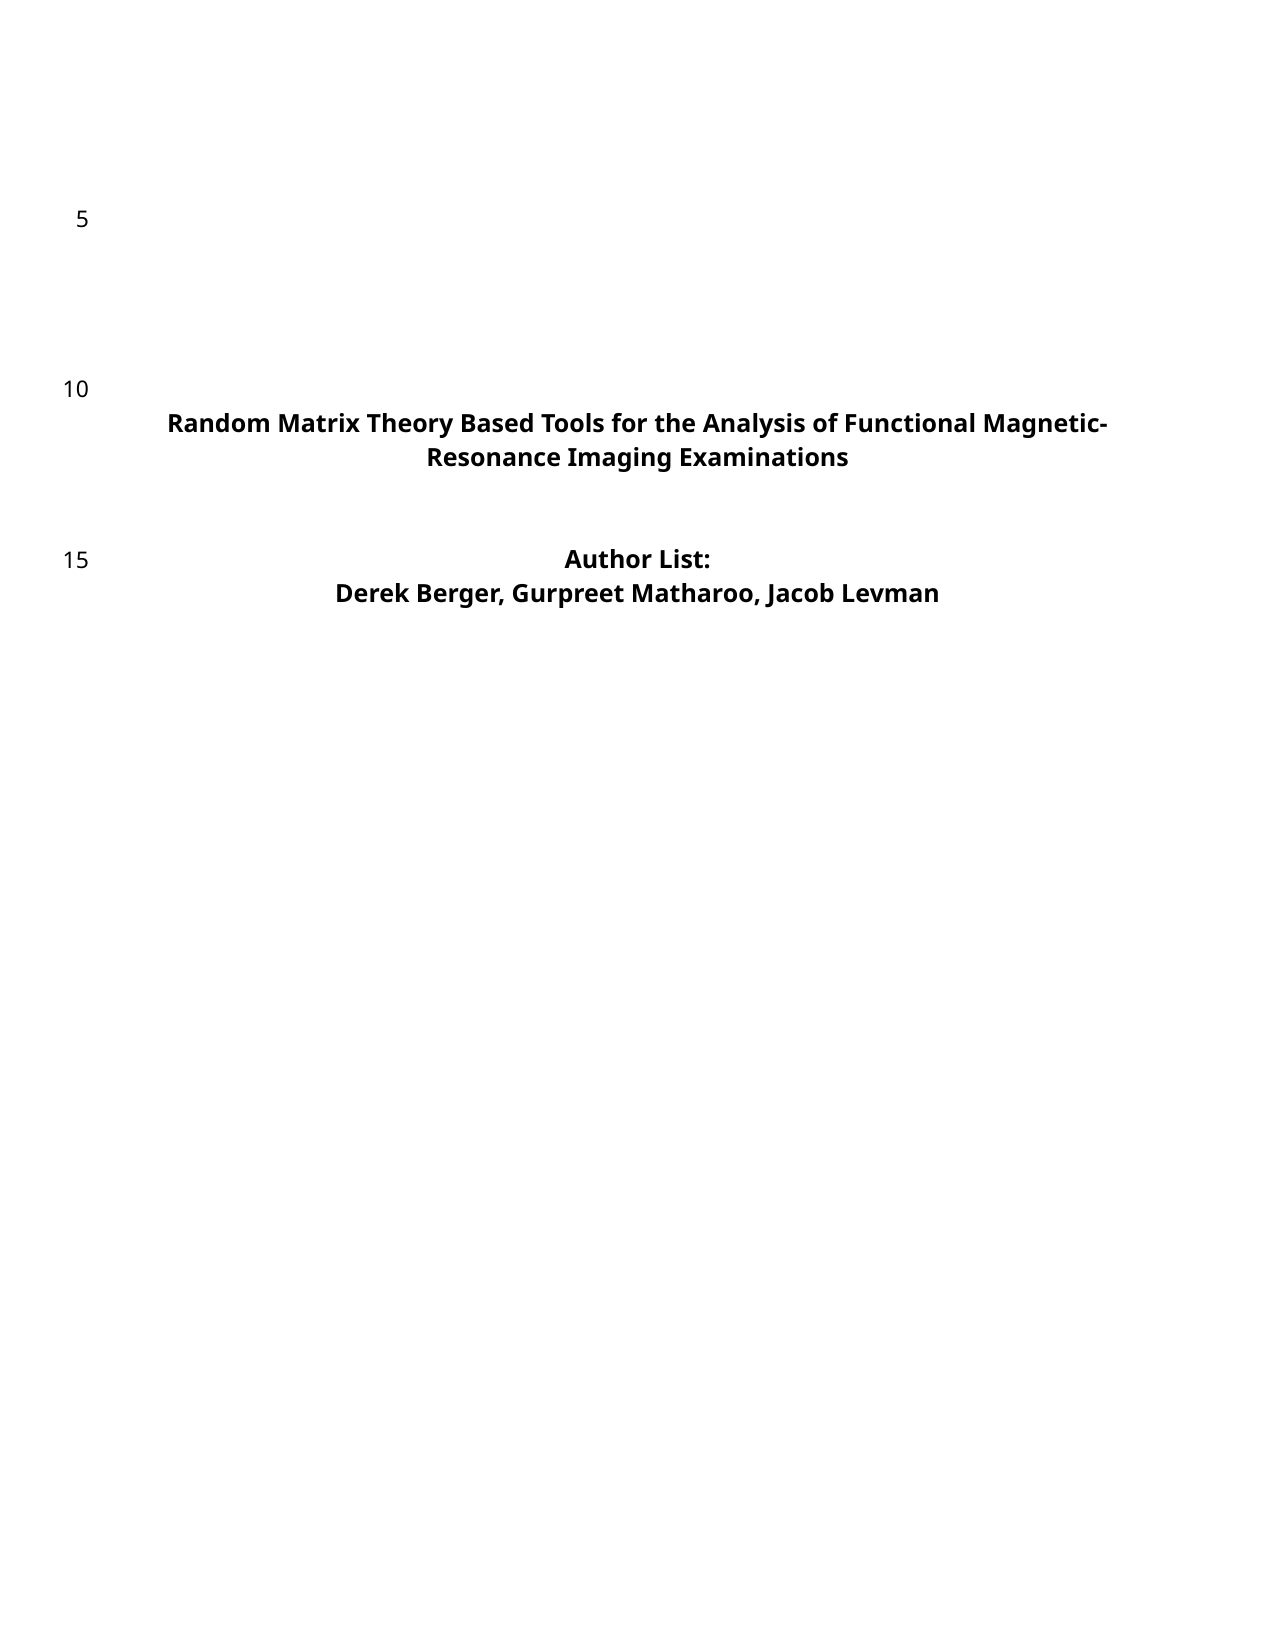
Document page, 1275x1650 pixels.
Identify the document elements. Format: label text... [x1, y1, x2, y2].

text Derek Berger, Gurpreet Matharoo, Jacob Levman [118, 576, 1157, 609]
text Random Matrix Theory Based Tools for the Analysis of Functional Magnetic-Resonance Imaging Examinations [118, 405, 1157, 473]
text Author List: [118, 541, 1157, 576]
